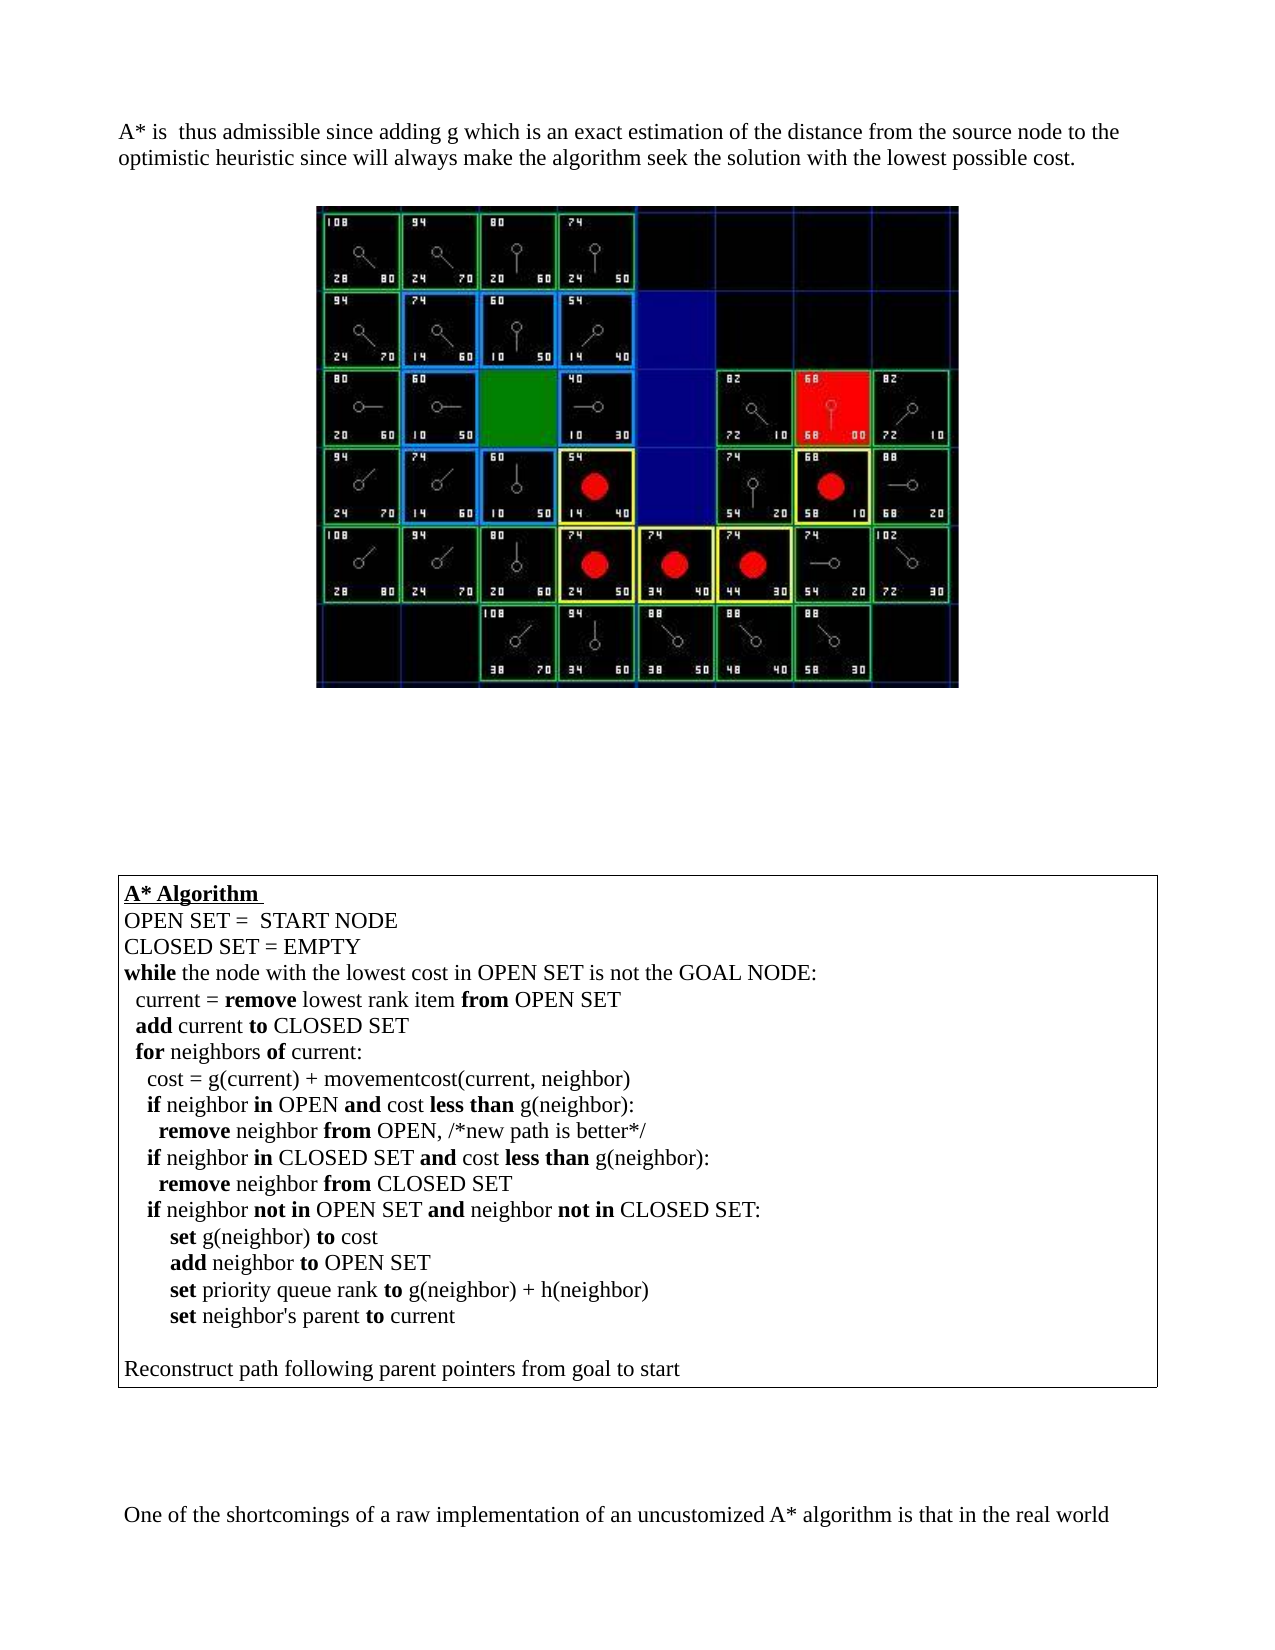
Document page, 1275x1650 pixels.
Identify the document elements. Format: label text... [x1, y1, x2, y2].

text A* is thus admissible since adding g which is an exact estimation of the distance from the source node to the optimistic heuristic since will always make the algorithm seek the solution with the lowest possible cost. [118, 118, 1157, 171]
text One of the shortcomings of a raw implementation of an uncustomized A* algorithm is that in the real world [118, 1501, 1157, 1527]
table_header A* Algorithm OPEN SET = START NODE CLOSED SET = EMPTY while the node with the lowest cost in OPEN SET is not the GOAL NODE: current = remove lowest rank item from OPEN SET add current to CLOSED SET for neighbors of current: cost = g(current) + movementcost(current, neighbor) if neighbor in OPEN and cost less than g(neighbor): remove neighbor from OPEN, /*new path is better*/ if neighbor in CLOSED SET and cost less than g(neighbor): remove neighbor from CLOSED SET if neighbor not in OPEN SET and neighbor not in CLOSED SET: set g(neighbor) to cost add neighbor to OPEN SET set priority queue rank to g(neighbor) + h(neighbor) set neighbor's parent to current Reconstruct path following parent pointers from goal to start [119, 876, 1157, 1387]
picture [316, 206, 959, 688]
